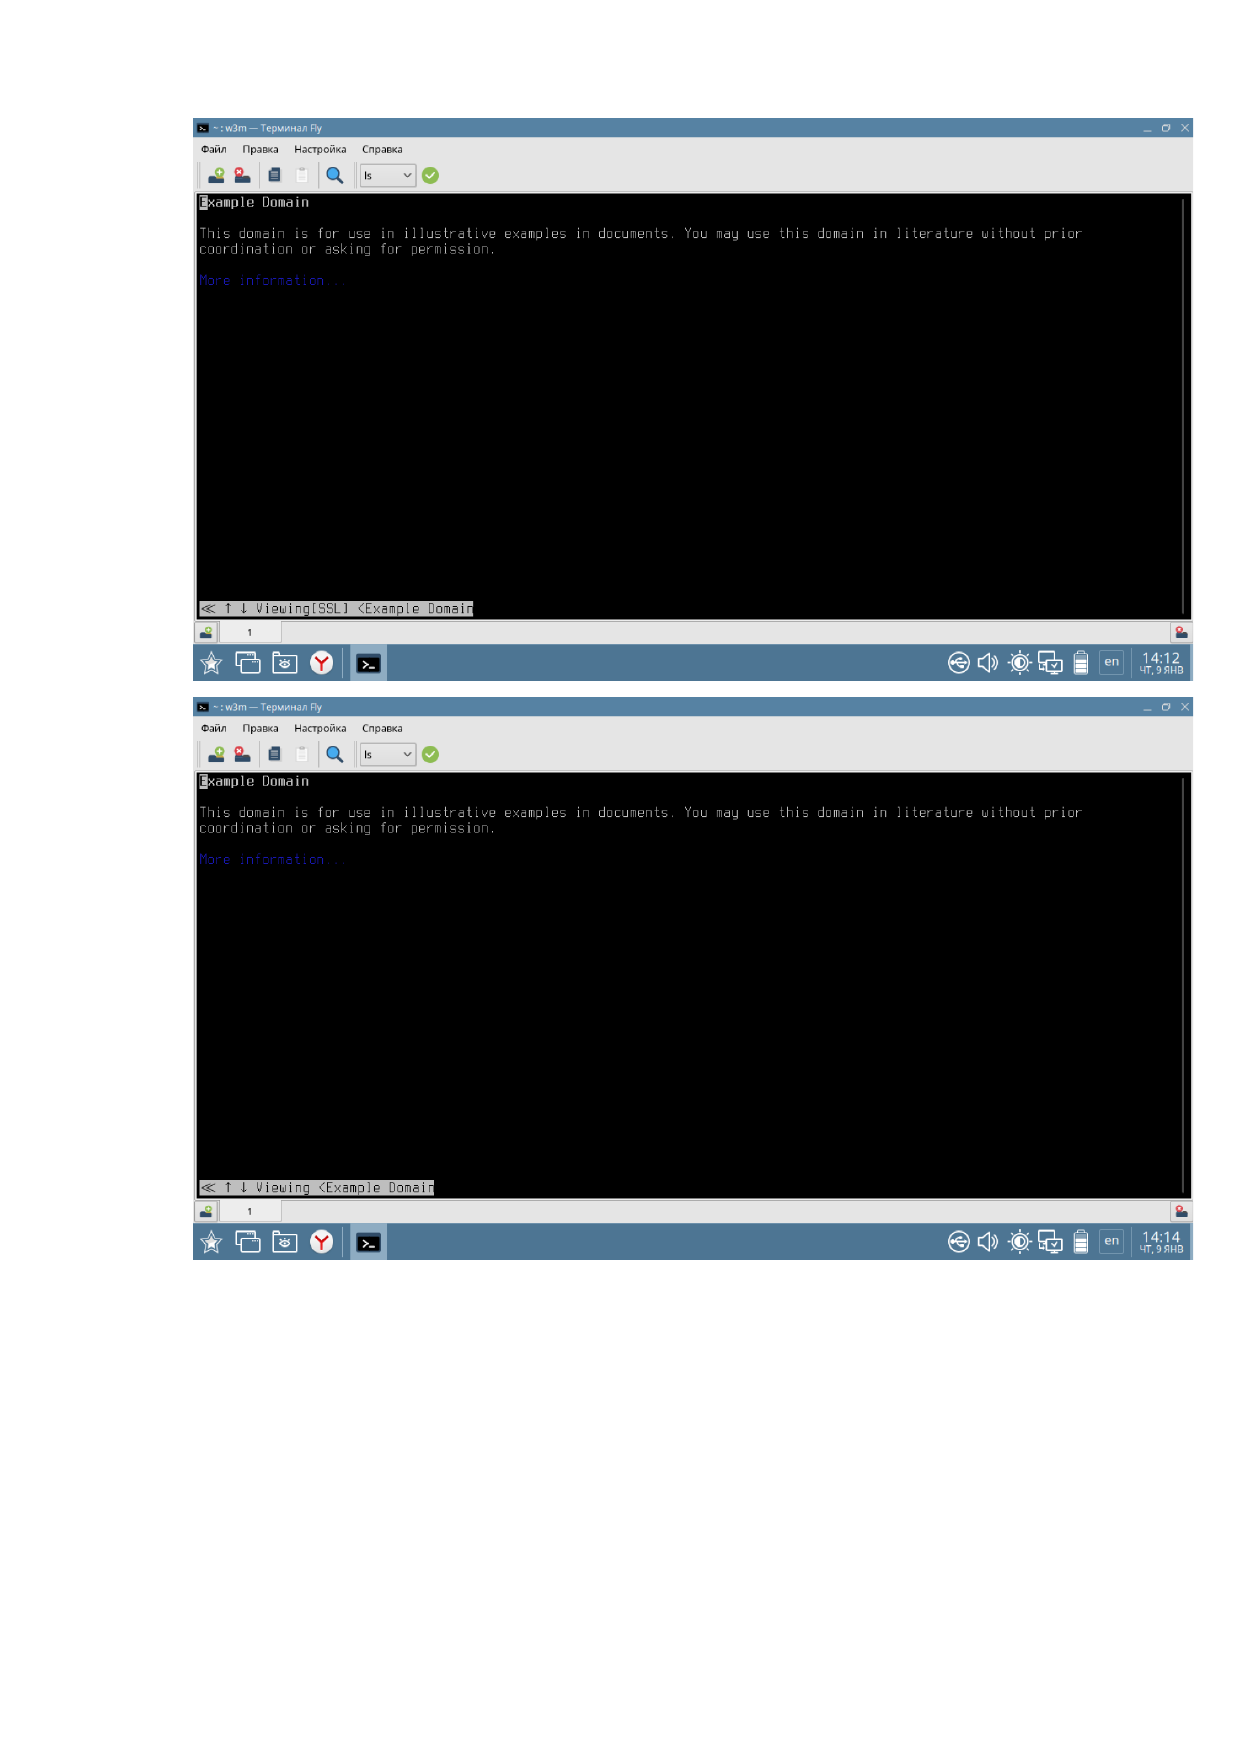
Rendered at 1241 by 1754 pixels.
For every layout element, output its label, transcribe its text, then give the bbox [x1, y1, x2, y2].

list Открываем сайт www.example.org через “w3m”, а затем его локальную копию. Так же сравниваем с результатом в “Firefox” (1 – сайт, 2 – локальная копия, 3 и 4 – Firefox). [156, 118, 1122, 1310]
